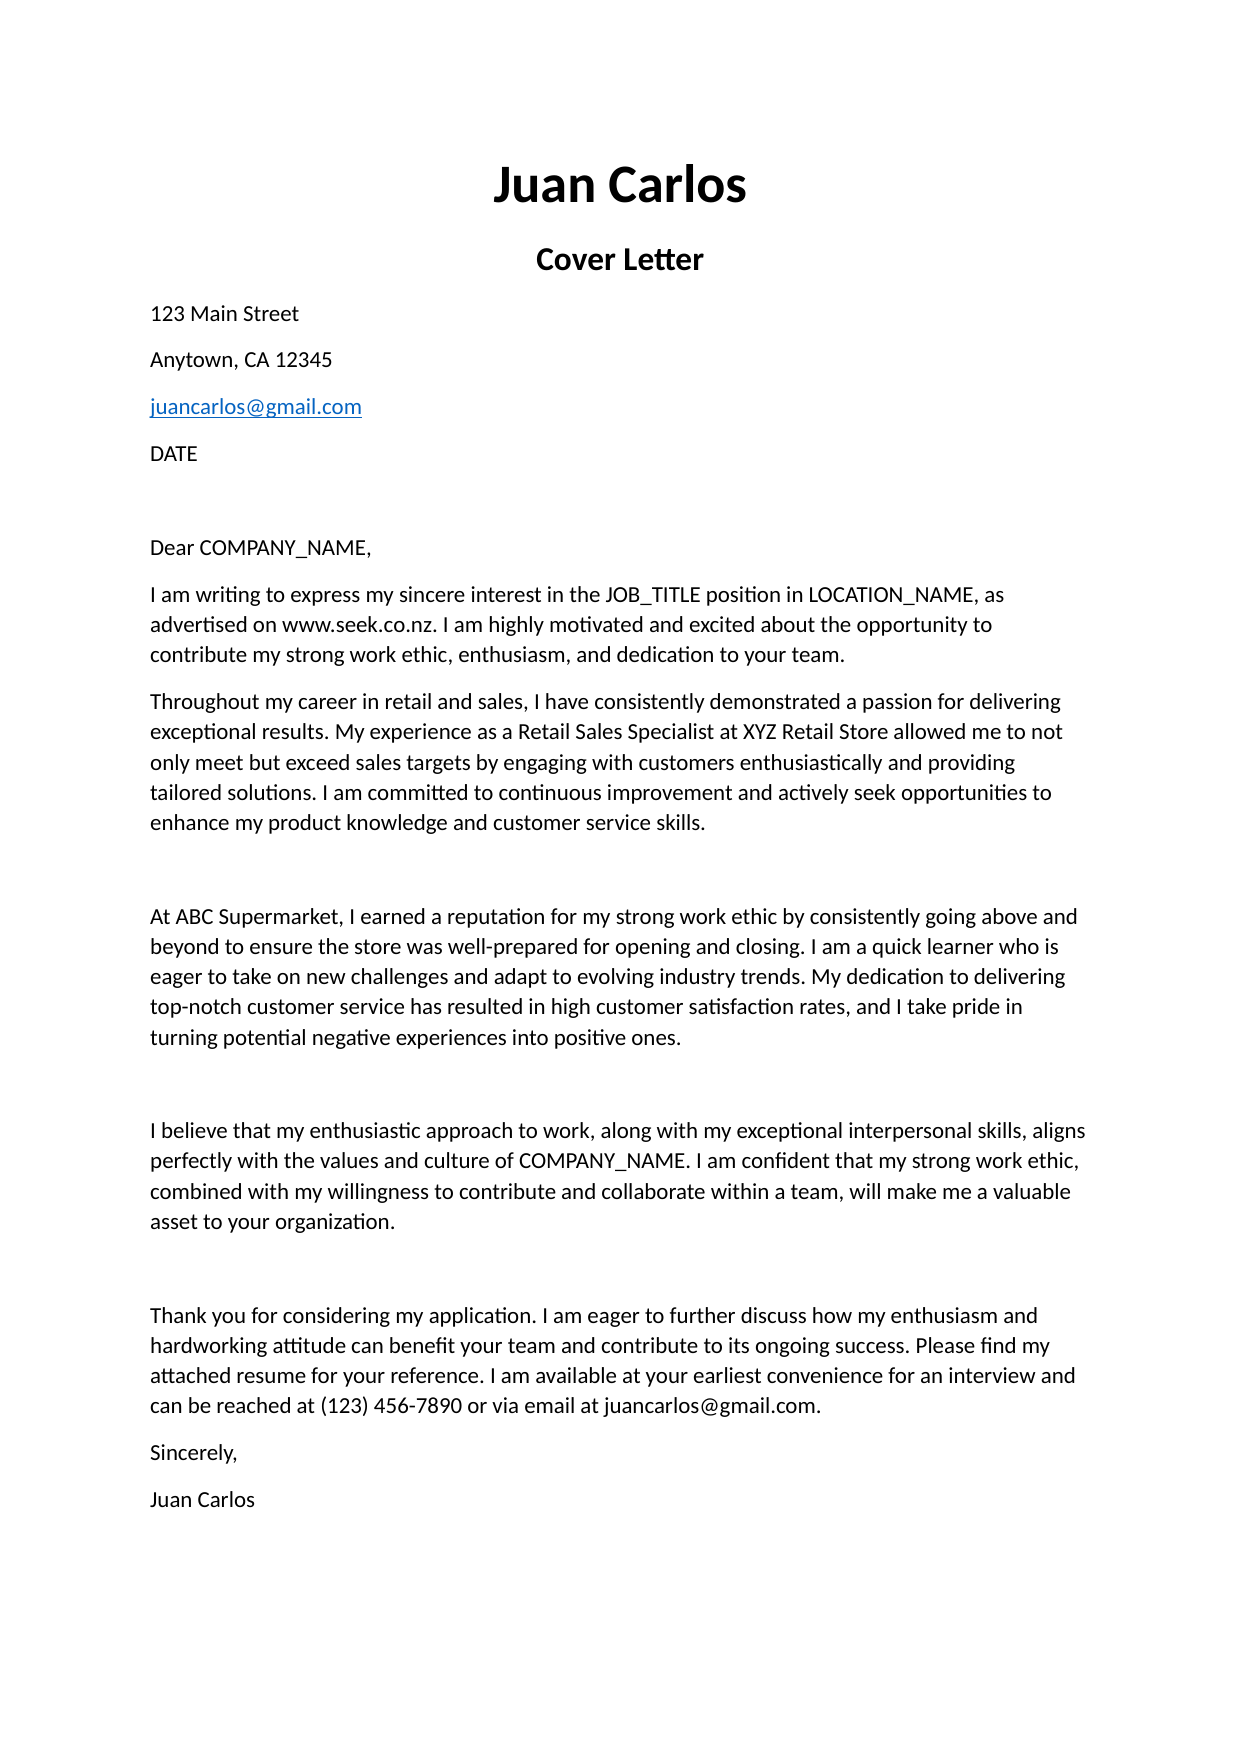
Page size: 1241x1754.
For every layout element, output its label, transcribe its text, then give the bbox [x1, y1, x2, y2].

text Dear COMPANY_NAME, [150, 533, 1090, 561]
text I believe that my enthusiastic approach to work, along with my exceptional interpersonal skills, aligns perfectly with the values and culture of COMPANY_NAME. I am confident that my strong work ethic, combined with my willingness to contribute and collaborate within a team, will make me a valuable asset to your organization. [150, 1116, 1090, 1235]
text Thank you for considering my application. I am eager to further discuss how my enthusiasm and hardworking attitude can benefit your team and contribute to its ongoing success. Please find my attached resume for your reference. I am available at your earliest convenience for an interview and can be reached at (123) 456-7890 or via email at juancarlos@gmail.com. [150, 1301, 1090, 1419]
text Throughout my career in retail and sales, I have consistently demonstrated a passion for delivering exceptional results. My experience as a Retail Sales Specialist at XYZ Retail Store allowed me to not only meet but exceed sales targets by engaging with customers enthusiastically and providing tailored solutions. I am committed to continuous improvement and actively seek opportunities to enhance my product knowledge and customer service skills. [150, 687, 1090, 836]
text At ABC Supermarket, I earned a reputation for my strong work ethic by consistently going above and beyond to ensure the store was well-prepared for opening and closing. I am a quick learner who is eager to take on new challenges and adapt to evolving industry trends. My dedication to delivering top-notch customer service has resulted in high customer satisfaction rates, and I take pride in turning potential negative experiences into positive ones. [150, 902, 1090, 1051]
text Sincerely, [150, 1438, 1090, 1466]
text juancarlos@gmail.com [150, 392, 1090, 420]
text I am writing to express my sincere interest in the JOB_TITLE position in LOCATION_NAME, as advertised on www.seek.co.nz. I am highly motivated and excited about the opportunity to contribute my strong work ethic, enthusiasm, and dedication to your team. [150, 580, 1090, 668]
text Cover Letter [150, 238, 1090, 279]
text 123 Main Street [150, 299, 1090, 327]
text Anytown, CA 12345 [150, 346, 1090, 373]
text DATE [150, 439, 1090, 467]
text Juan Carlos [150, 1485, 1090, 1513]
text Juan Carlos [150, 150, 1090, 216]
